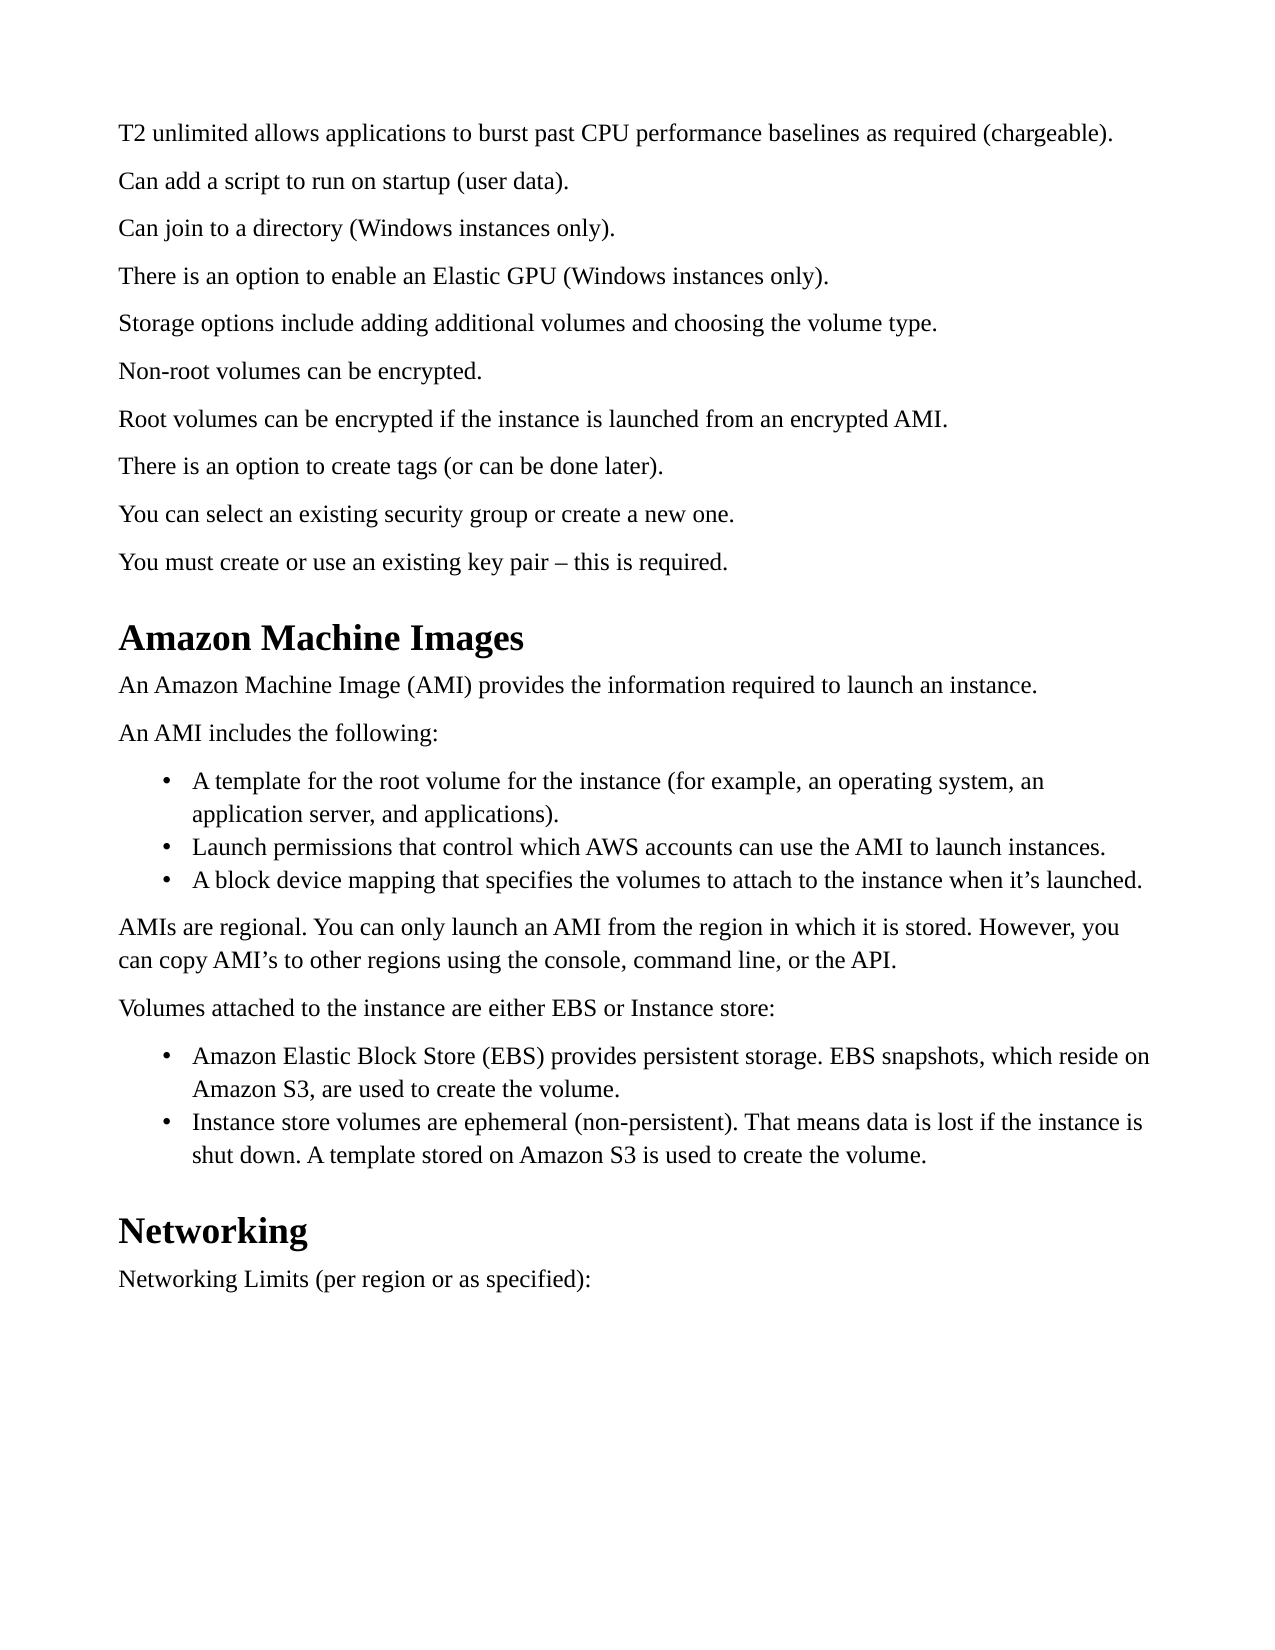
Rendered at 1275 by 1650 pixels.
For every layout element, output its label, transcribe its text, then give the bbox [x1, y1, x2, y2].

text An Amazon Machine Image (AMI) provides the information required to launch an instance. [118, 671, 1157, 699]
text Can join to a directory (Windows instances only). [118, 213, 1157, 242]
text You must create or use an existing key pair – this is required. [118, 547, 1157, 575]
subtitle Amazon Machine Images [118, 615, 1157, 658]
text An AMI includes the following: [118, 718, 1157, 747]
text You can select an existing security group or create a new one. [118, 499, 1157, 528]
text Networking Limits (per region or as specified): [118, 1264, 1157, 1293]
text There is an option to enable an Elastic GPU (Windows instances only). [118, 261, 1157, 290]
text T2 unlimited allows applications to burst past CPU performance baselines as required (chargeable). [118, 118, 1157, 147]
list Launch permissions that control which AWS accounts can use the AMI to launch instances. [162, 832, 1157, 861]
text Can add a script to run on startup (user data). [118, 166, 1157, 194]
text Non-root volumes can be encrypted. [118, 356, 1157, 385]
text AMIs are regional. You can only launch an AMI from the region in which it is stored. However, you can copy AMI’s to other regions using the console, command line, or the API. [118, 912, 1157, 974]
text Storage options include adding additional volumes and choosing the volume type. [118, 308, 1157, 337]
subtitle Networking [118, 1208, 1157, 1251]
list A block device mapping that specifies the volumes to attach to the instance when it’s launched. [162, 865, 1157, 894]
text Root volumes can be encrypted if the instance is launched from an encrypted AMI. [118, 404, 1157, 432]
text Volumes attached to the instance are either EBS or Instance store: [118, 993, 1157, 1022]
list A template for the root volume for the instance (for example, an operating system, an application server, and applications). [162, 766, 1157, 828]
text There is an option to create tags (or can be done later). [118, 451, 1157, 480]
list Amazon Elastic Block Store (EBS) provides persistent storage. EBS snapshots, which reside on Amazon S3, are used to create the volume. [162, 1041, 1157, 1102]
list Instance store volumes are ephemeral (non-persistent). That means data is lost if the instance is shut down. A template stored on Amazon S3 is used to create the volume. [162, 1107, 1157, 1168]
